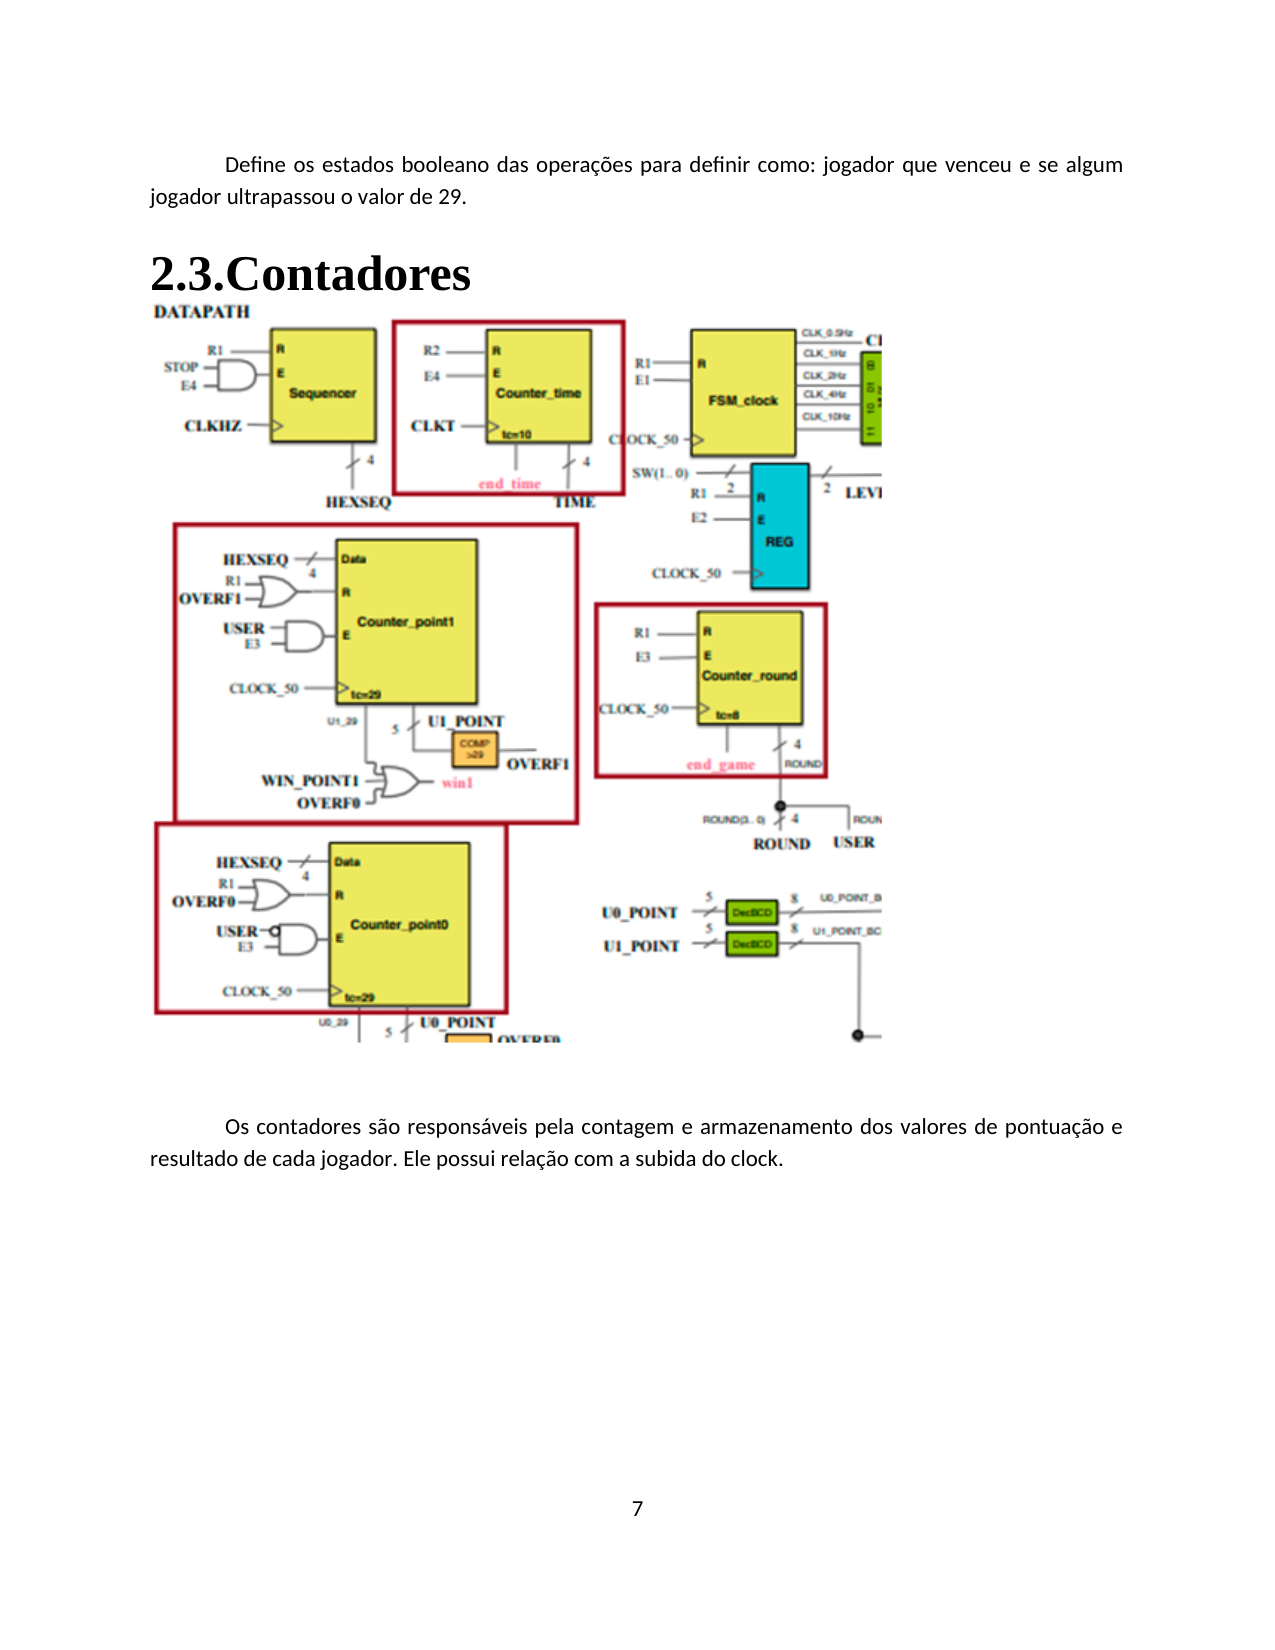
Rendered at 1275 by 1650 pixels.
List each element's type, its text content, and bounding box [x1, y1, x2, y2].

text Os contadores são responsáveis pela contagem e armazenamento dos valores de pontuação e resultado de cada jogador. Ele possui relação com a subida do clock. [150, 1112, 1125, 1172]
subtitle 2.3.Contadores [150, 243, 1125, 1083]
picture [150, 301, 885, 1083]
text Define os estados booleano das operações para definir como: jogador que venceu e se algum jogador ultrapassou o valor de 29. [150, 150, 1125, 210]
